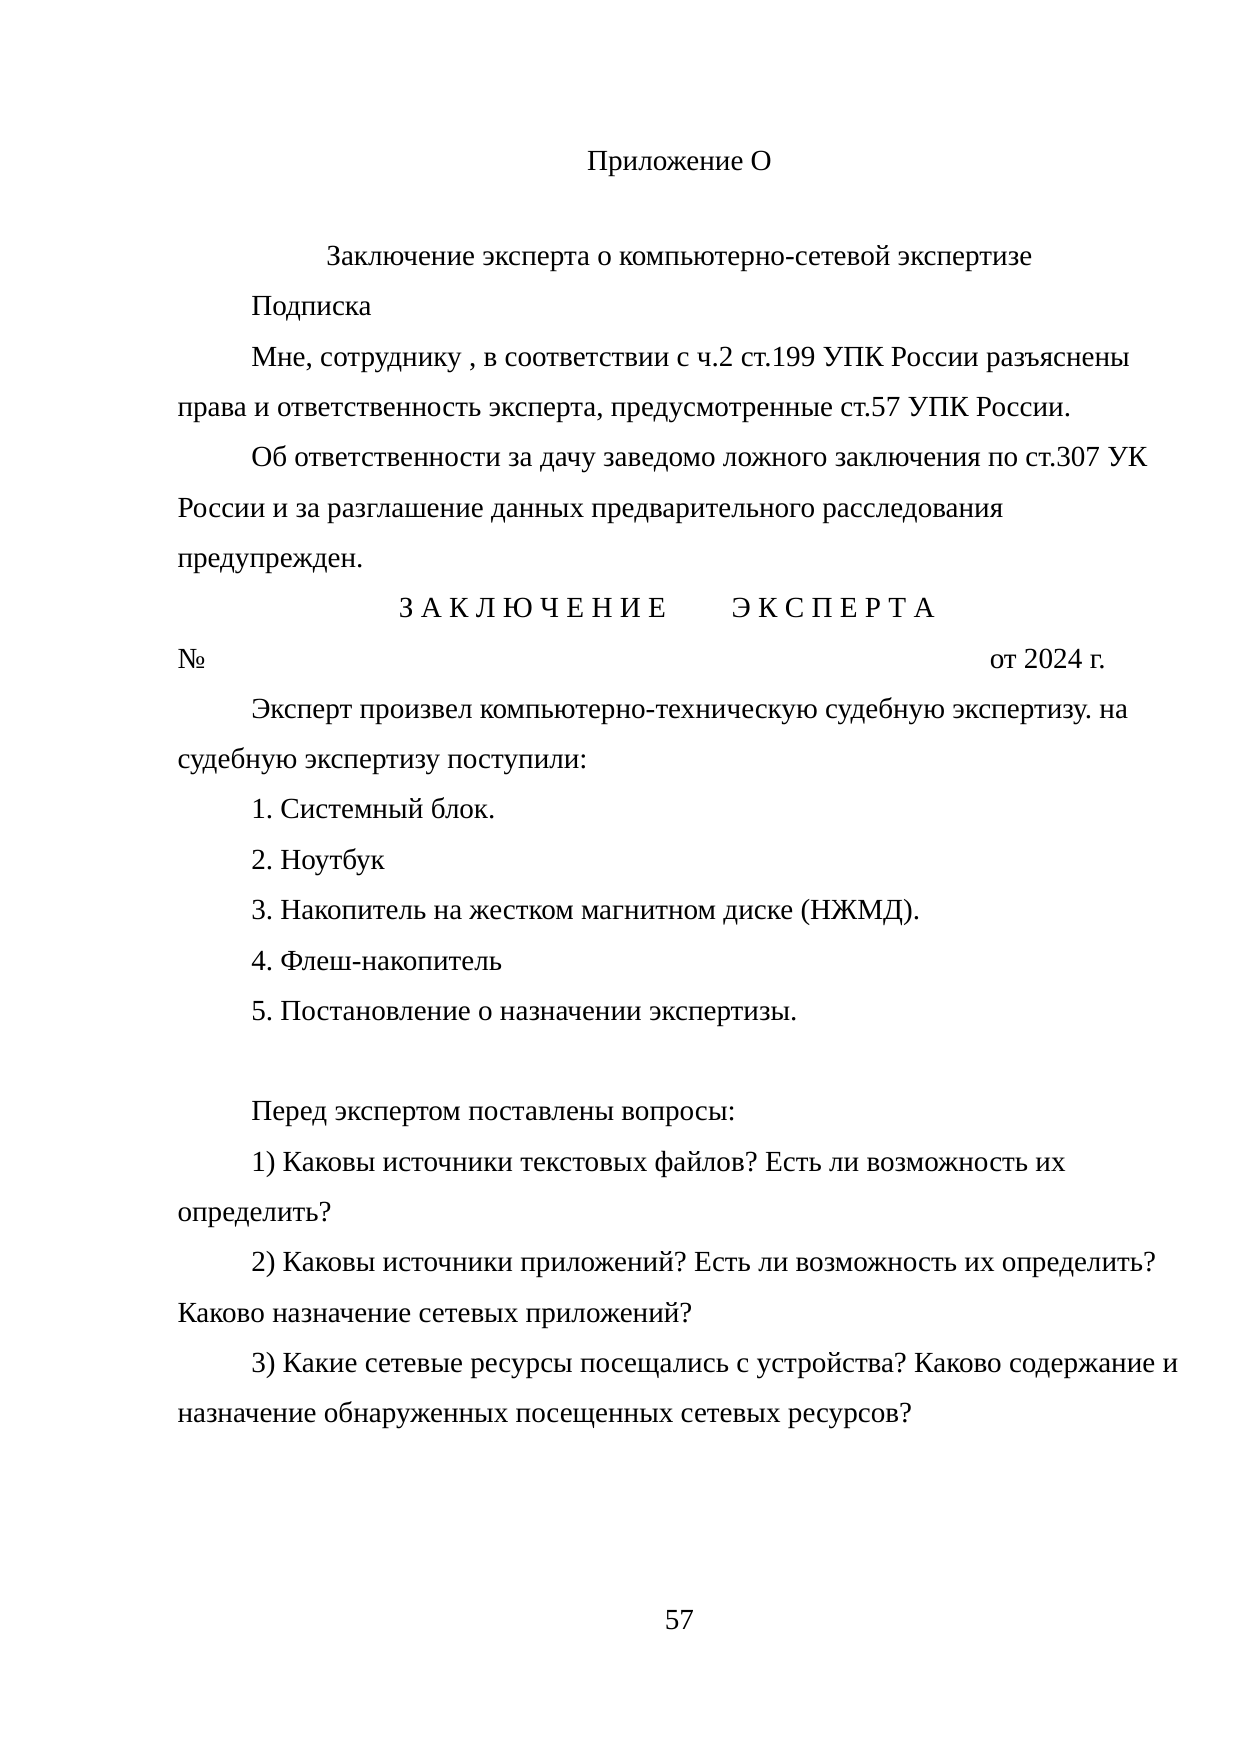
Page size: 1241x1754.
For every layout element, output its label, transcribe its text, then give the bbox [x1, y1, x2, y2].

text Перед экспертом поставлены вопросы: [177, 1093, 1181, 1127]
text Эксперт произвел компьютерно-техническую судебную экспертизу. на судебную экспертизу поступили: [177, 691, 1181, 775]
text 1) Каковы источники текстовых файлов? Есть ли возможность их определить? [177, 1144, 1181, 1228]
text Мне, сотруднику , в соответствии с ч.2 ст.199 УПК России разъяснены права и ответственность эксперта, предусмотренные ст.57 УПК России. [177, 339, 1181, 423]
text 1. Системный блок. [177, 792, 1181, 825]
text 4. Флеш-накопитель [177, 943, 1181, 976]
text № от 2024 г. [177, 641, 1181, 674]
text 3) Какие сетевые ресурсы посещались с устройства? Каково содержание и назначение обнаруженных посещенных сетевых ресурсов? [177, 1345, 1181, 1429]
text Об ответственности за дачу заведомо ложного заключения по ст.307 УК России и за разглашение данных предварительного расследования предупрежден. [177, 439, 1181, 574]
text 5. Постановление о назначении экспертизы. [177, 993, 1181, 1026]
text 2) Каковы источники приложений? Есть ли возможность их определить? Каково назначение сетевых приложений? [177, 1244, 1181, 1328]
text 3. Накопитель на жестком магнитном диске (НЖМД). [177, 892, 1181, 926]
subtitle Приложение О [177, 143, 1181, 177]
text Заключение эксперта о компьютерно-сетевой экспертизе [177, 238, 1181, 272]
text З А К Л Ю Ч Е Н И Е Э К С П Е Р Т А [177, 590, 1181, 624]
text Подписка [177, 288, 1181, 322]
text 2. Ноутбук [177, 842, 1181, 876]
